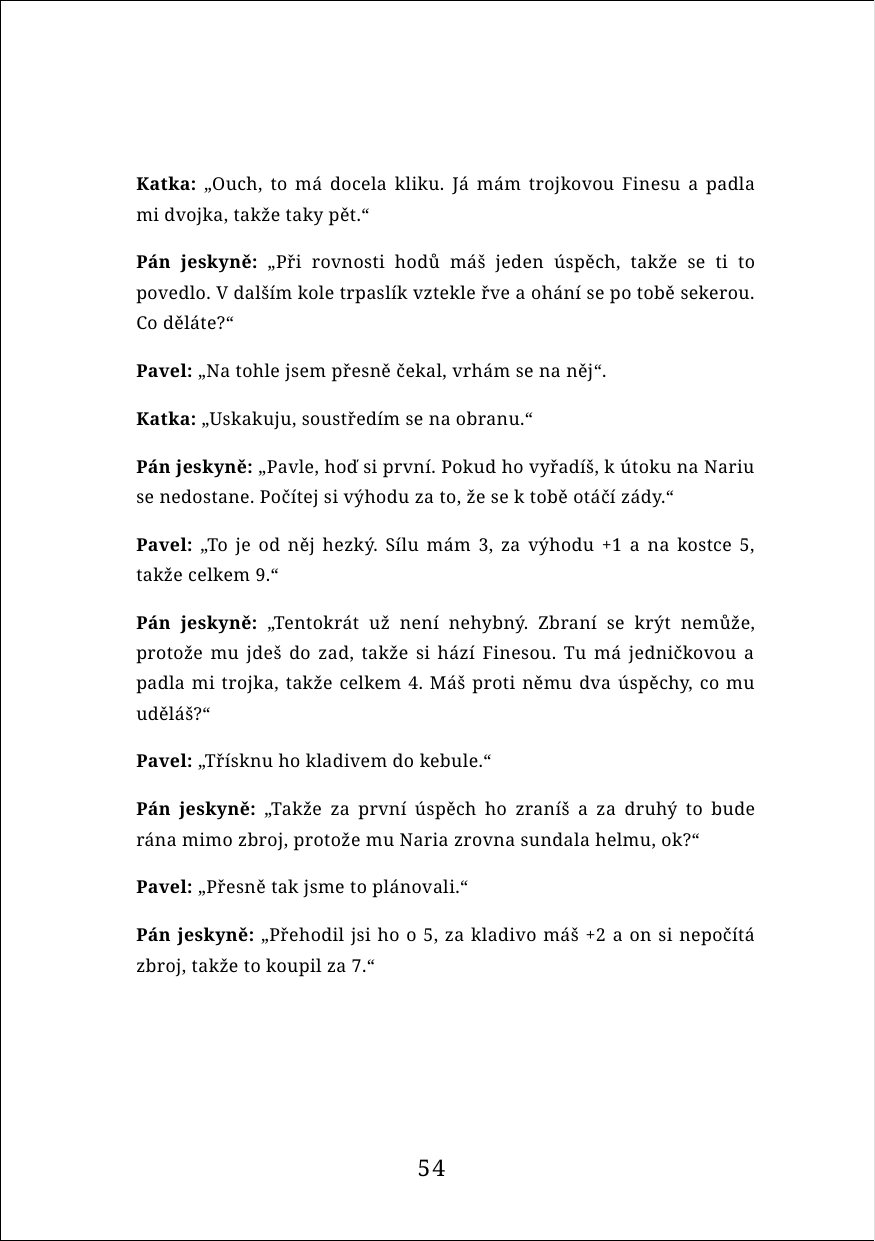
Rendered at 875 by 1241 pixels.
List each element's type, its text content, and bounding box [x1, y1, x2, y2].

text Katka: „Ouch, to má docela kliku. Já mám trojkovou Finesu a padla mi dvojka, takže taky pět.“ [136, 172, 756, 226]
text Pán jeskyně: „Tentokrát už není nehybný. Zbraní se krýt nemůže, protože mu jdeš do zad, takže si hází Finesou. Tu má jedničkovou a padla mi trojka, takže celkem 4. Máš proti němu dva úspěchy, co mu uděláš?“ [136, 610, 756, 725]
text Pán jeskyně: „Při rovnosti hodů máš jeden úspěch, takže se ti to povedlo. V dalším kole trpaslík vztekle řve a ohání se po tobě sekerou. Co děláte?“ [136, 250, 756, 334]
text Pavel: „Přesně tak jsme to plánovali.“ [136, 875, 756, 899]
text Katka: „Uskakuju, soustředím se na obranu.“ [136, 406, 756, 430]
text Pán jeskyně: „Takže za první úspěch ho zraníš a za druhý to bude rána mimo zbroj, protože mu Naria zrovna sundala helmu, ok?“ [136, 797, 756, 851]
text Pavel: „Třísknu ho kladivem do kebule.“ [136, 749, 756, 773]
text Pavel: „Na tohle jsem přesně čekal, vrhám se na něj“. [136, 358, 756, 382]
text Pavel: „To je od něj hezký. Sílu mám 3, za výhodu +1 a na kostce 5, takže celkem 9.“ [136, 532, 756, 587]
text Pán jeskyně: „Pavle, hoď si první. Pokud ho vyřadíš, k útoku na Nariu se nedostane. Počítej si výhodu za to, že se k tobě otáčí zády.“ [136, 454, 756, 508]
text Pán jeskyně: „Přehodil jsi ho o 5, za kladivo máš +2 a on si nepočítá zbroj, takže to koupil za 7.“ [136, 923, 756, 977]
